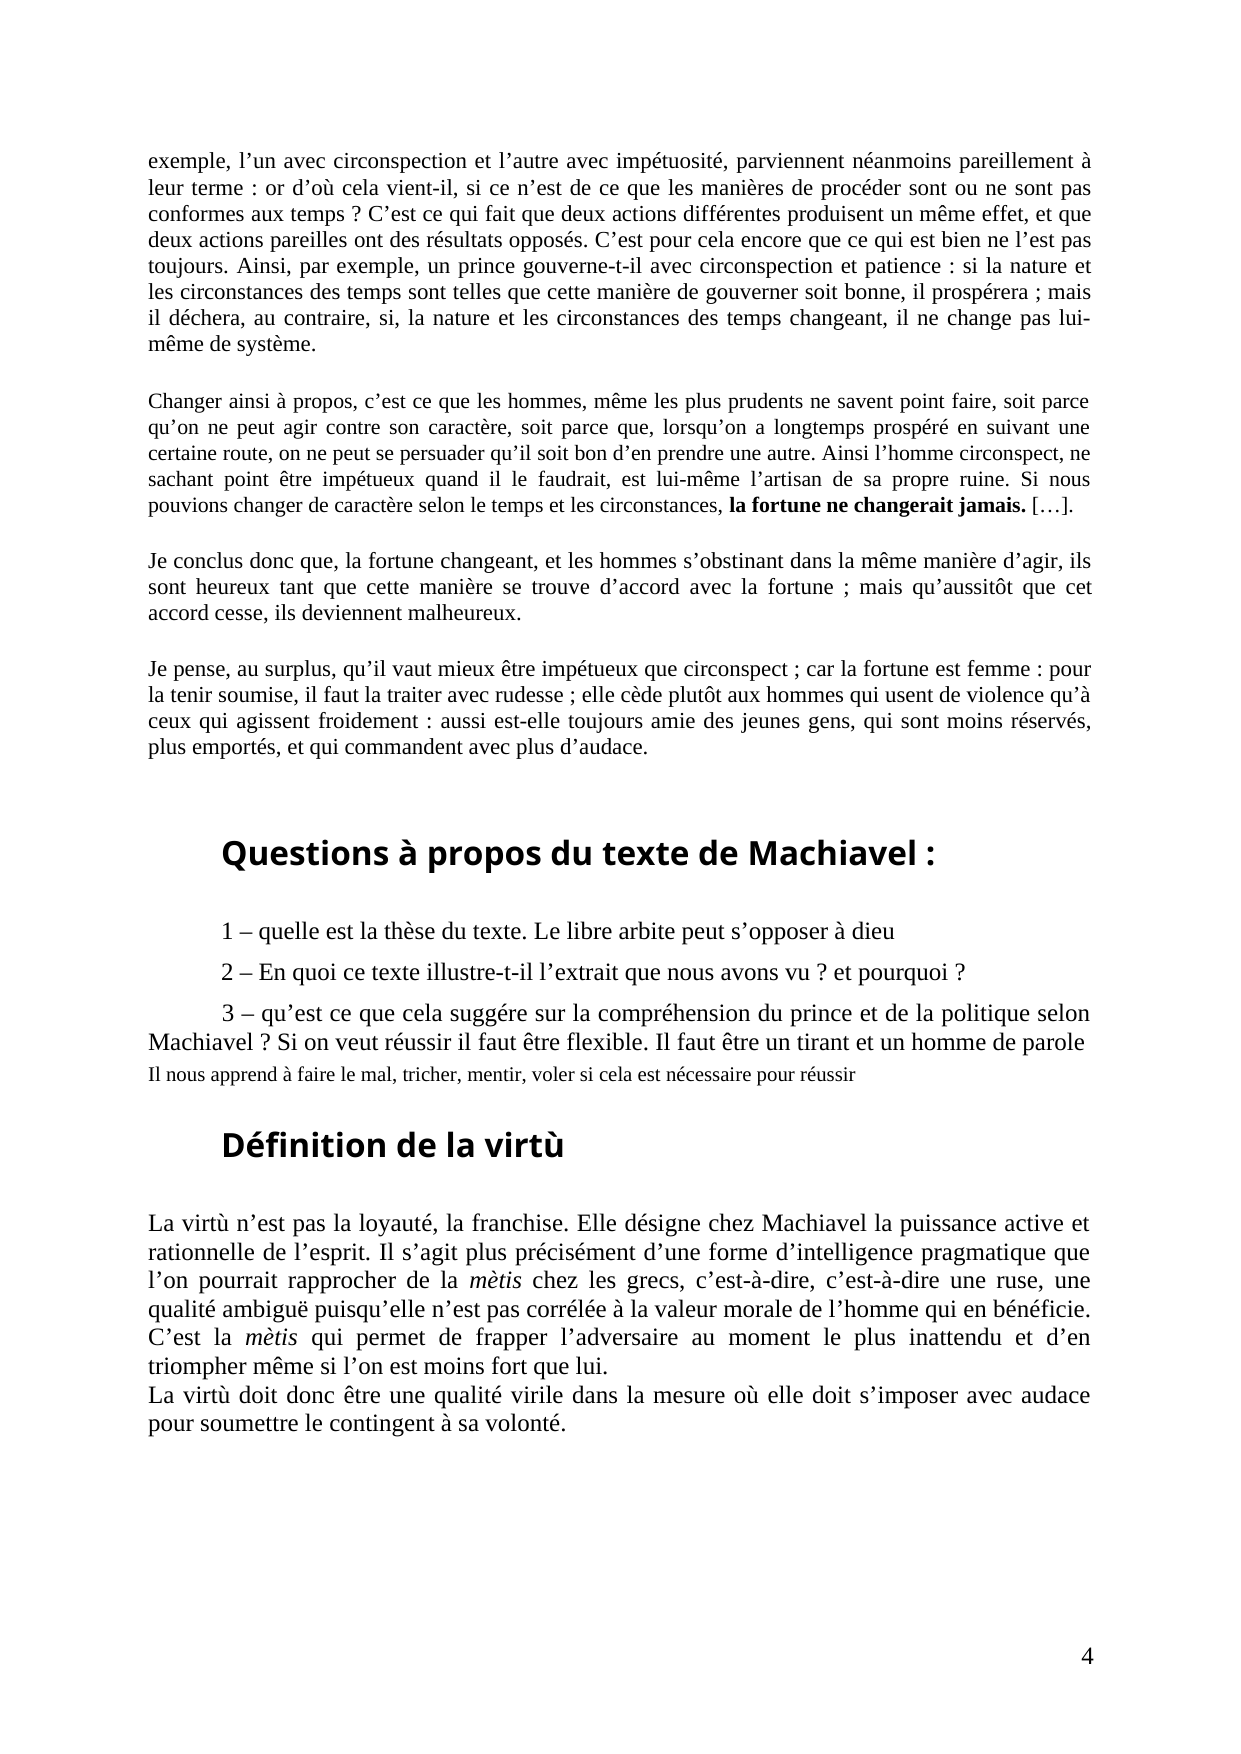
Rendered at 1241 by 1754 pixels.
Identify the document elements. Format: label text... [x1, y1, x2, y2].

text Changer ainsi à propos, c’est ce que les hommes, même les plus prudents ne savent point faire, soit parce qu’on ne peut agir contre son caractère, soit parce que, lorsqu’on a longtemps prospéré en suivant une certaine route, on ne peut se persuader qu’il soit bon d’en prendre une autre. Ainsi l’homme circonspect, ne sachant point être impétueux quand il le faudrait, est lui-même l’artisan de sa propre ruine. Si nous pouvions changer de caractère selon le temps et les circonstances, la fortune ne changerait jamais. […]. [148, 388, 1092, 518]
text Je conclus donc que, la fortune changeant, et les hommes s’obstinant dans la même manière d’agir, ils sont heureux tant que cette manière se trouve d’accord avec la fortune ; mais qu’aussitôt que cet accord cesse, ils deviennent malheureux. [148, 548, 1094, 625]
text 3 – qu’est ce que cela suggére sur la compréhension du prince et de la politique selon Machiavel ? Si on veut réussir il faut être flexible. Il faut être un tirant et un homme de parole [148, 999, 1092, 1055]
text Il nous apprend à faire le mal, tricher, mentir, voler si cela est nécessaire pour réussir [148, 1055, 1094, 1088]
text 4 [1081, 1641, 1094, 1670]
text La virtù doit donc être une qualité virile dans la mesure où elle doit s’imposer avec audace pour soumettre le contingent à sa volonté. [148, 1381, 1092, 1437]
text exemple, l’un avec circonspection et l’autre avec impétuosité, parviennent néanmoins pareillement à leur terme : or d’où cela vient-il, si ce n’est de ce que les manières de procéder sont ou ne sont pas conformes aux temps ? C’est ce qui fait que deux actions différentes produisent un même effet, et que deux actions pareilles ont des résultats opposés. C’est pour cela encore que ce qui est bien ne l’est pas toujours. Ainsi, par exemple, un prince gouverne-t-il avec circonspection et patience : si la nature et les circonstances des temps sont telles que cette manière de gouverner soit bonne, il prospérera ; mais il déchera, au contraire, si, la nature et les circonstances des temps changeant, il ne change pas lui-même de système. [148, 148, 1094, 357]
text Questions à propos du texte de Machiavel : [221, 829, 1094, 875]
text Je pense, au surplus, qu’il vaut mieux être impétueux que circonspect ; car la fortune est femme : pour la tenir soumise, il faut la traiter avec rudesse ; elle cède plutôt aux hommes qui usent de violence qu’à ceux qui agissent froidement : aussi est-elle toujours amie des jeunes gens, qui sont moins réservés, plus emportés, et qui commandent avec plus d’audace. [148, 656, 1094, 759]
text Définition de la virtù [221, 1121, 1094, 1167]
text La virtù n’est pas la loyauté, la franchise. Elle désigne chez Machiavel la puissance active et rationnelle de l’esprit. Il s’agit plus précisément d’une forme d’intelligence pragmatique que l’on pourrait rapprocher de la mètis chez les grecs, c’est-à-dire, c’est-à-dire une ruse, une qualité ambiguë puisqu’elle n’est pas corrélée à la valeur morale de l’homme qui en bénéficie. C’est la mètis qui permet de frapper l’adversaire au moment le plus inattendu et d’en triompher même si l’on est moins fort que lui. [148, 1209, 1092, 1380]
text 2 – En quoi ce texte illustre-t-il l’extrait que nous avons vu ? et pourquoi ? [221, 957, 1094, 986]
text 1 – quelle est la thèse du texte. Le libre arbite peut s’opposer à dieu [221, 916, 1094, 944]
